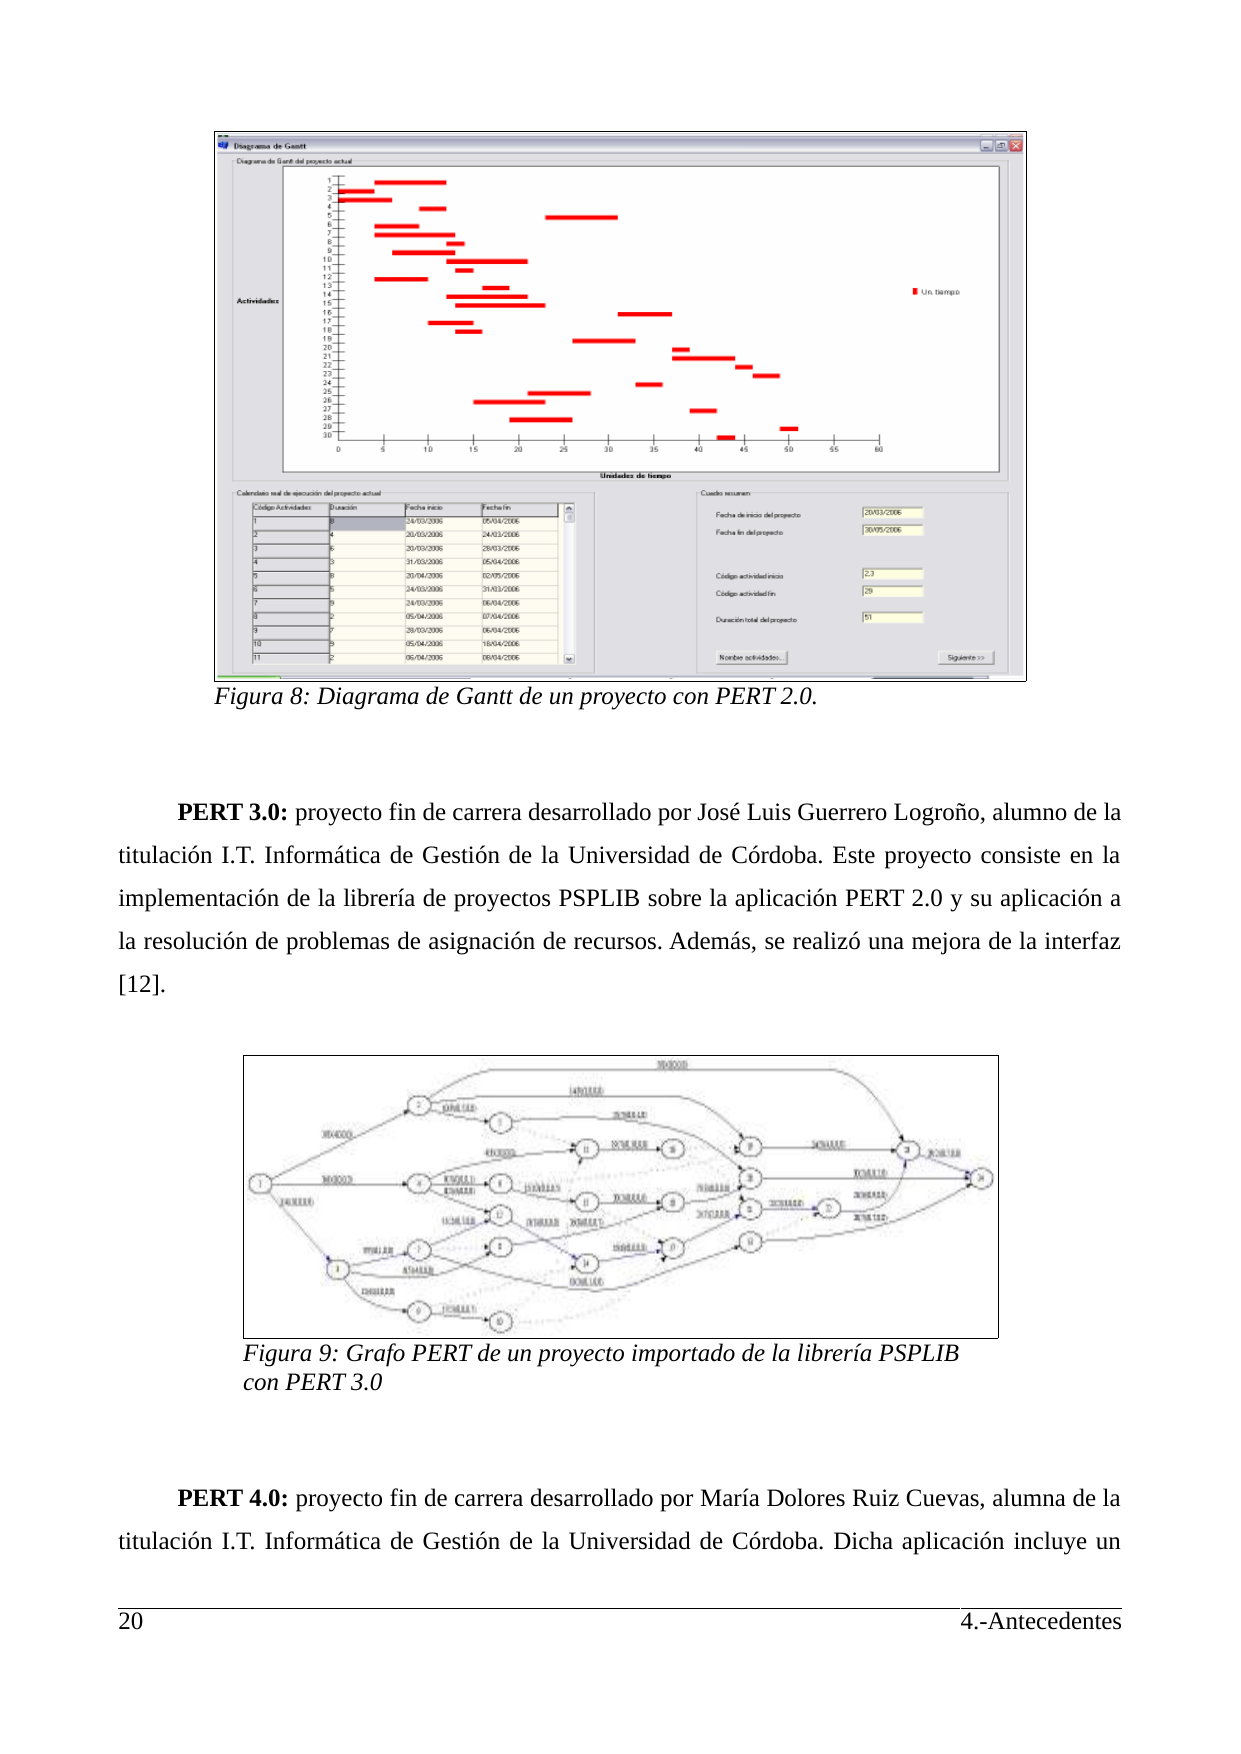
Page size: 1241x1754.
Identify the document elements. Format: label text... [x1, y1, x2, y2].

text Figura 9: Grafo PERT de un proyecto importado de la librería PSPLIB con PERT 3.0 [243, 1339, 997, 1396]
picture [246, 1057, 995, 1336]
picture [217, 133, 1024, 679]
text [244, 1056, 998, 1338]
text PERT 3.0: proyecto fin de carrera desarrollado por José Luis Guerrero Logroño, alumno de la titulación I.T. Informática de Gestión de la Universidad de Córdoba. Este proyecto consiste en la implementación de la librería de proyectos PSPLIB sobre la aplicación PERT 2.0 y su aplicación a la resolución de problemas de asignación de recursos. Además, se realizó una mejora de la interfaz [12]. [118, 797, 1122, 998]
text PERT 4.0: proyecto fin de carrera desarrollado por María Dolores Ruiz Cuevas, alumna de la titulación I.T. Informática de Gestión de la Universidad de Córdoba. Dicha aplicación incluye un [118, 1483, 1122, 1554]
text Figura 8: Diagrama de Gantt de un proyecto con PERT 2.0. [214, 682, 1026, 710]
